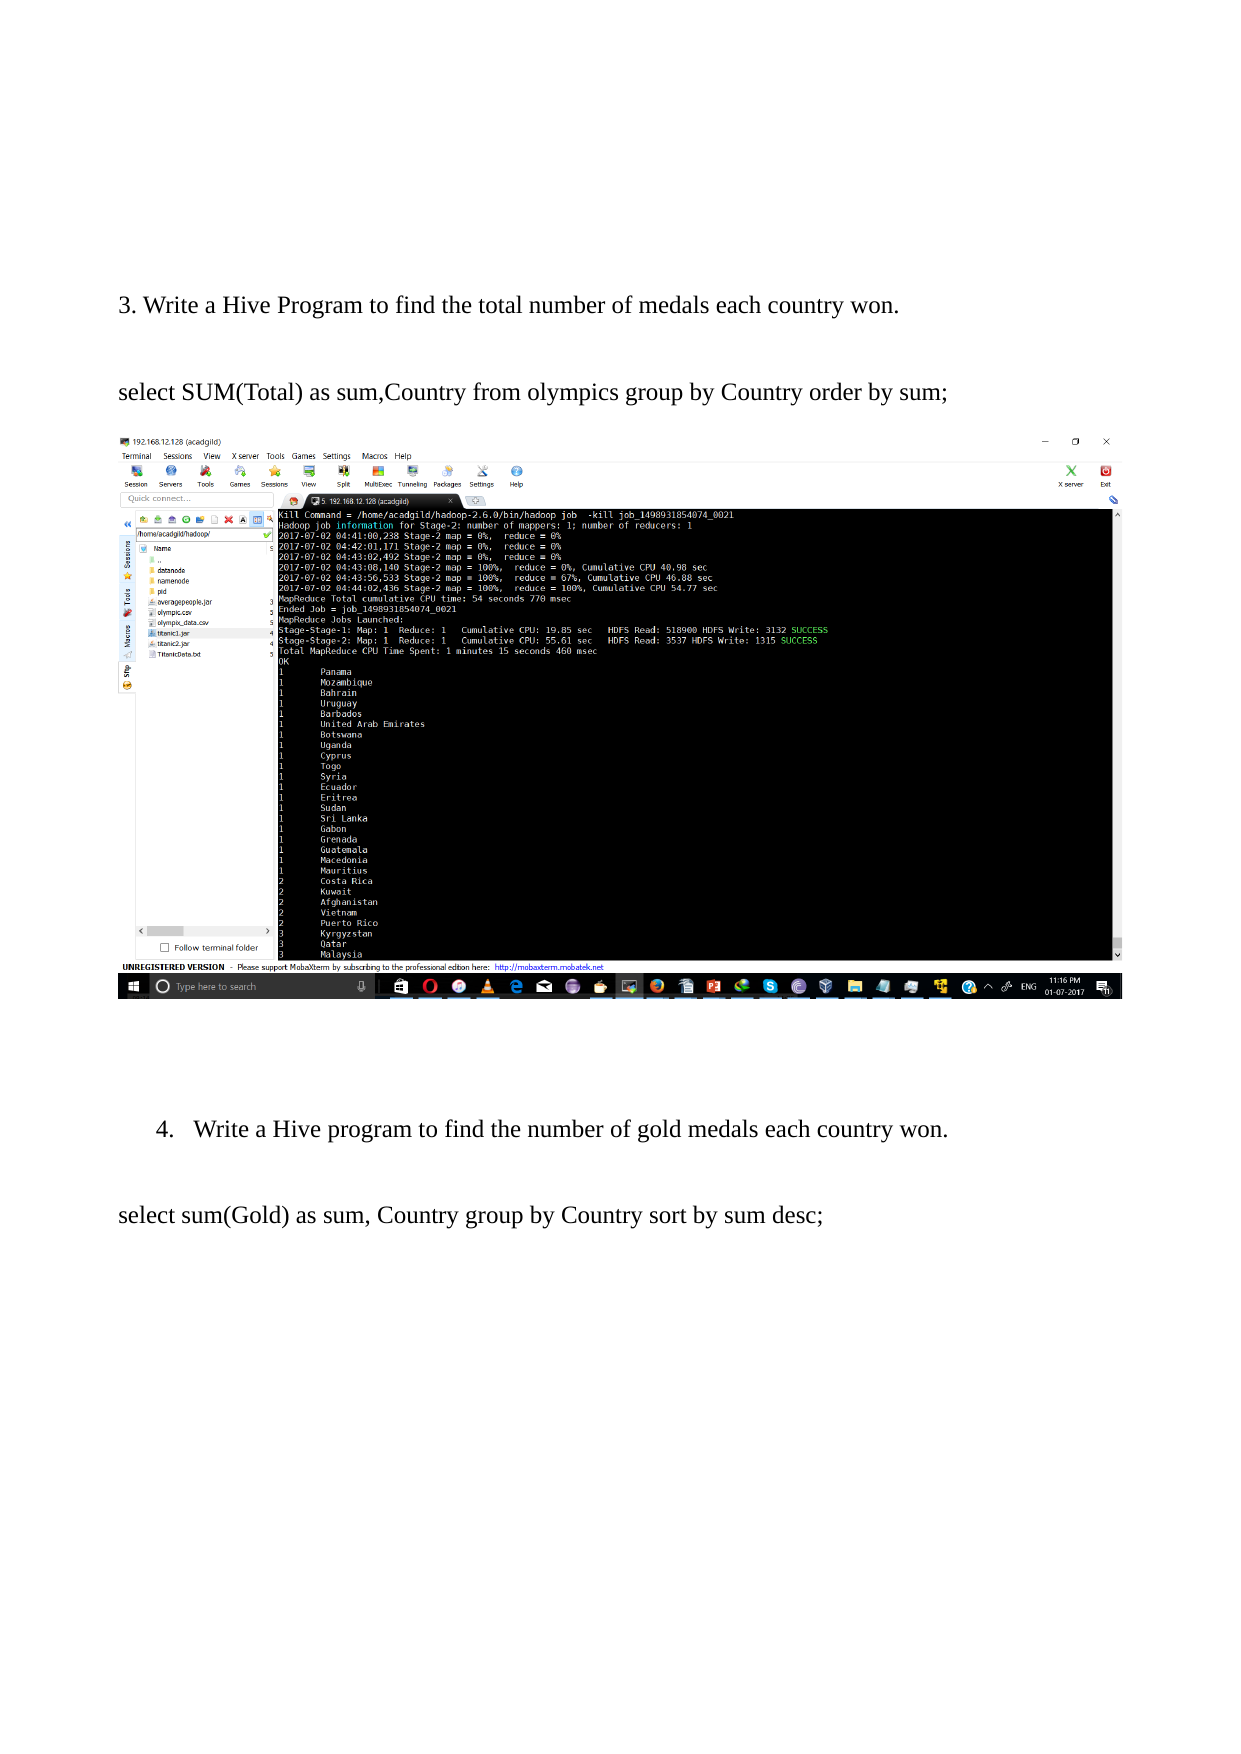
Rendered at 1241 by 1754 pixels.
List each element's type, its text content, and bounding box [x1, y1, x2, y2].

text 3. Write a Hive Program to find the total number of medals each country won. [118, 291, 1122, 319]
picture [118, 434, 1123, 999]
text select sum(Gold) as sum, Country group by Country sort by sum desc; [118, 1200, 1122, 1229]
list Write a Hive program to find the number of gold medals each country won. [156, 1114, 1122, 1143]
text select SUM(Total) as sum,Country from olympics group by Country order by sum; [118, 377, 1122, 406]
